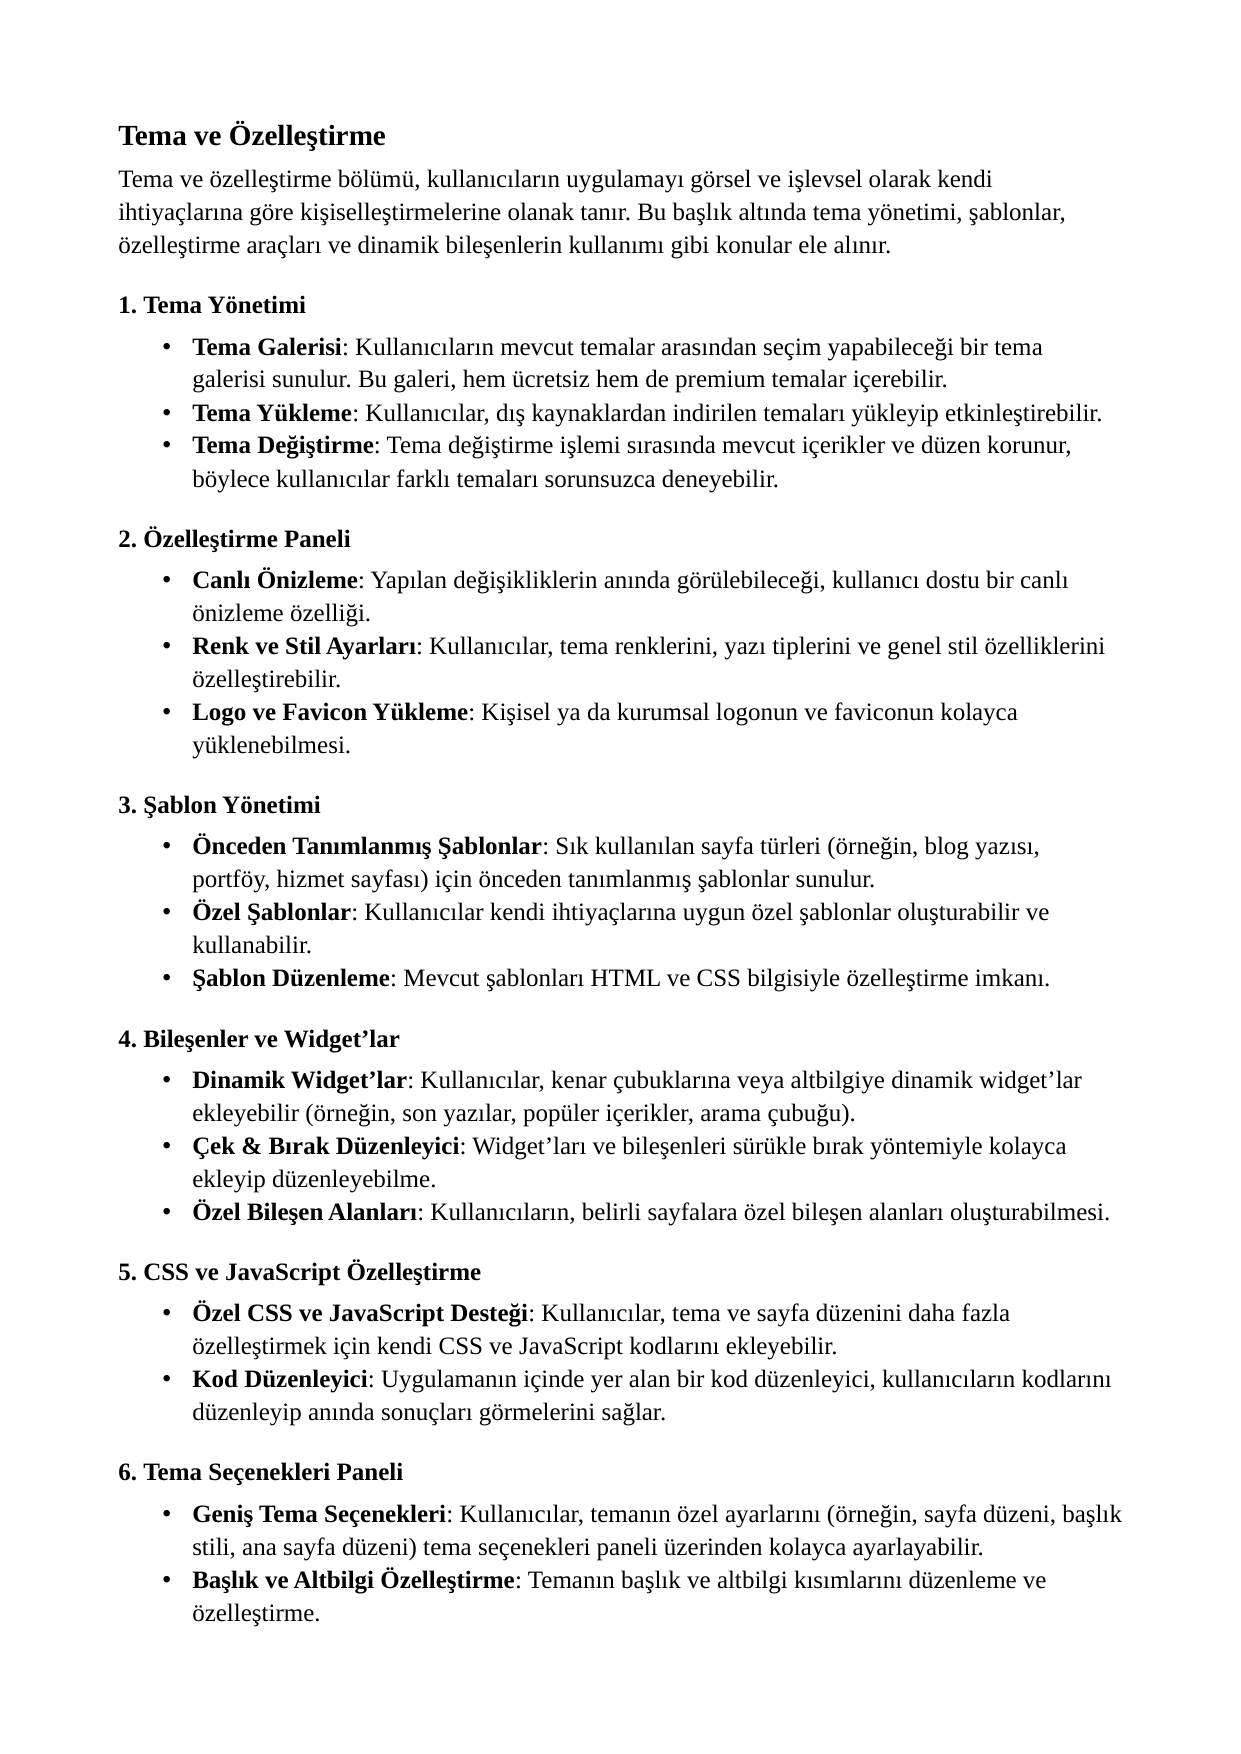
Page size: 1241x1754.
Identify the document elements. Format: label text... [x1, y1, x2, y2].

subtitle Tema ve Özelleştirme [118, 118, 1122, 152]
list Canlı Önizleme: Yapılan değişikliklerin anında görülebileceği, kullanıcı dostu bir canlı önizleme özelliği. [162, 565, 1122, 627]
list Başlık ve Altbilgi Özelleştirme: Temanın başlık ve altbilgi kısımlarını düzenleme ve özelleştirme. [162, 1565, 1122, 1627]
list Dinamik Widget’lar: Kullanıcılar, kenar çubuklarına veya altbilgiye dinamik widget’lar ekleyebilir (örneğin, son yazılar, popüler içerikler, arama çubuğu). [162, 1065, 1122, 1127]
list Önceden Tanımlanmış Şablonlar: Sık kullanılan sayfa türleri (örneğin, blog yazısı, portföy, hizmet sayfası) için önceden tanımlanmış şablonlar sunulur. [162, 831, 1122, 893]
list Özel Bileşen Alanları: Kullanıcıların, belirli sayfalara özel bileşen alanları oluşturabilmesi. [162, 1197, 1122, 1226]
list Özel Şablonlar: Kullanıcılar kendi ihtiyaçlarına uygun özel şablonlar oluşturabilir ve kullanabilir. [162, 897, 1122, 959]
text Tema ve özelleştirme bölümü, kullanıcıların uygulamayı görsel ve işlevsel olarak kendi ihtiyaçlarına göre kişiselleştirmelerine olanak tanır. Bu başlık altında tema yönetimi, şablonlar, özelleştirme araçları ve dinamik bileşenlerin kullanımı gibi konular ele alınır. [118, 164, 1122, 259]
list Tema Değiştirme: Tema değiştirme işlemi sırasında mevcut içerikler ve düzen korunur, böylece kullanıcılar farklı temaları sorunsuzca deneyebilir. [162, 431, 1122, 492]
list Renk ve Stil Ayarları: Kullanıcılar, tema renklerini, yazı tiplerini ve genel stil özelliklerini özelleştirebilir. [162, 631, 1122, 693]
list Logo ve Favicon Yükleme: Kişisel ya da kurumsal logonun ve faviconun kolayca yüklenebilmesi. [162, 697, 1122, 759]
list Tema Yükleme: Kullanıcılar, dış kaynaklardan indirilen temaları yükleyip etkinleştirebilir. [162, 398, 1122, 426]
subtitle 2. Özelleştirme Paneli [118, 524, 1122, 552]
list Kod Düzenleyici: Uygulamanın içinde yer alan bir kod düzenleyici, kullanıcıların kodlarını düzenleyip anında sonuçları görmelerini sağlar. [162, 1364, 1122, 1426]
subtitle 6. Tema Seçenekleri Paneli [118, 1457, 1122, 1486]
list Çek & Bırak Düzenleyici: Widget’ları ve bileşenleri sürükle bırak yöntemiyle kolayca ekleyip düzenleyebilme. [162, 1131, 1122, 1193]
list Tema Galerisi: Kullanıcıların mevcut temalar arasından seçim yapabileceği bir tema galerisi sunulur. Bu galeri, hem ücretsiz hem de premium temalar içerebilir. [162, 332, 1122, 393]
subtitle 1. Tema Yönetimi [118, 290, 1122, 319]
subtitle 3. Şablon Yönetimi [118, 790, 1122, 819]
list Şablon Düzenleme: Mevcut şablonları HTML ve CSS bilgisiyle özelleştirme imkanı. [162, 963, 1122, 992]
list Özel CSS ve JavaScript Desteği: Kullanıcılar, tema ve sayfa düzenini daha fazla özelleştirmek için kendi CSS ve JavaScript kodlarını ekleyebilir. [162, 1298, 1122, 1360]
subtitle 5. CSS ve JavaScript Özelleştirme [118, 1257, 1122, 1286]
subtitle 4. Bileşenler ve Widget’lar [118, 1024, 1122, 1052]
list Geniş Tema Seçenekleri: Kullanıcılar, temanın özel ayarlarını (örneğin, sayfa düzeni, başlık stili, ana sayfa düzeni) tema seçenekleri paneli üzerinden kolayca ayarlayabilir. [162, 1499, 1122, 1561]
